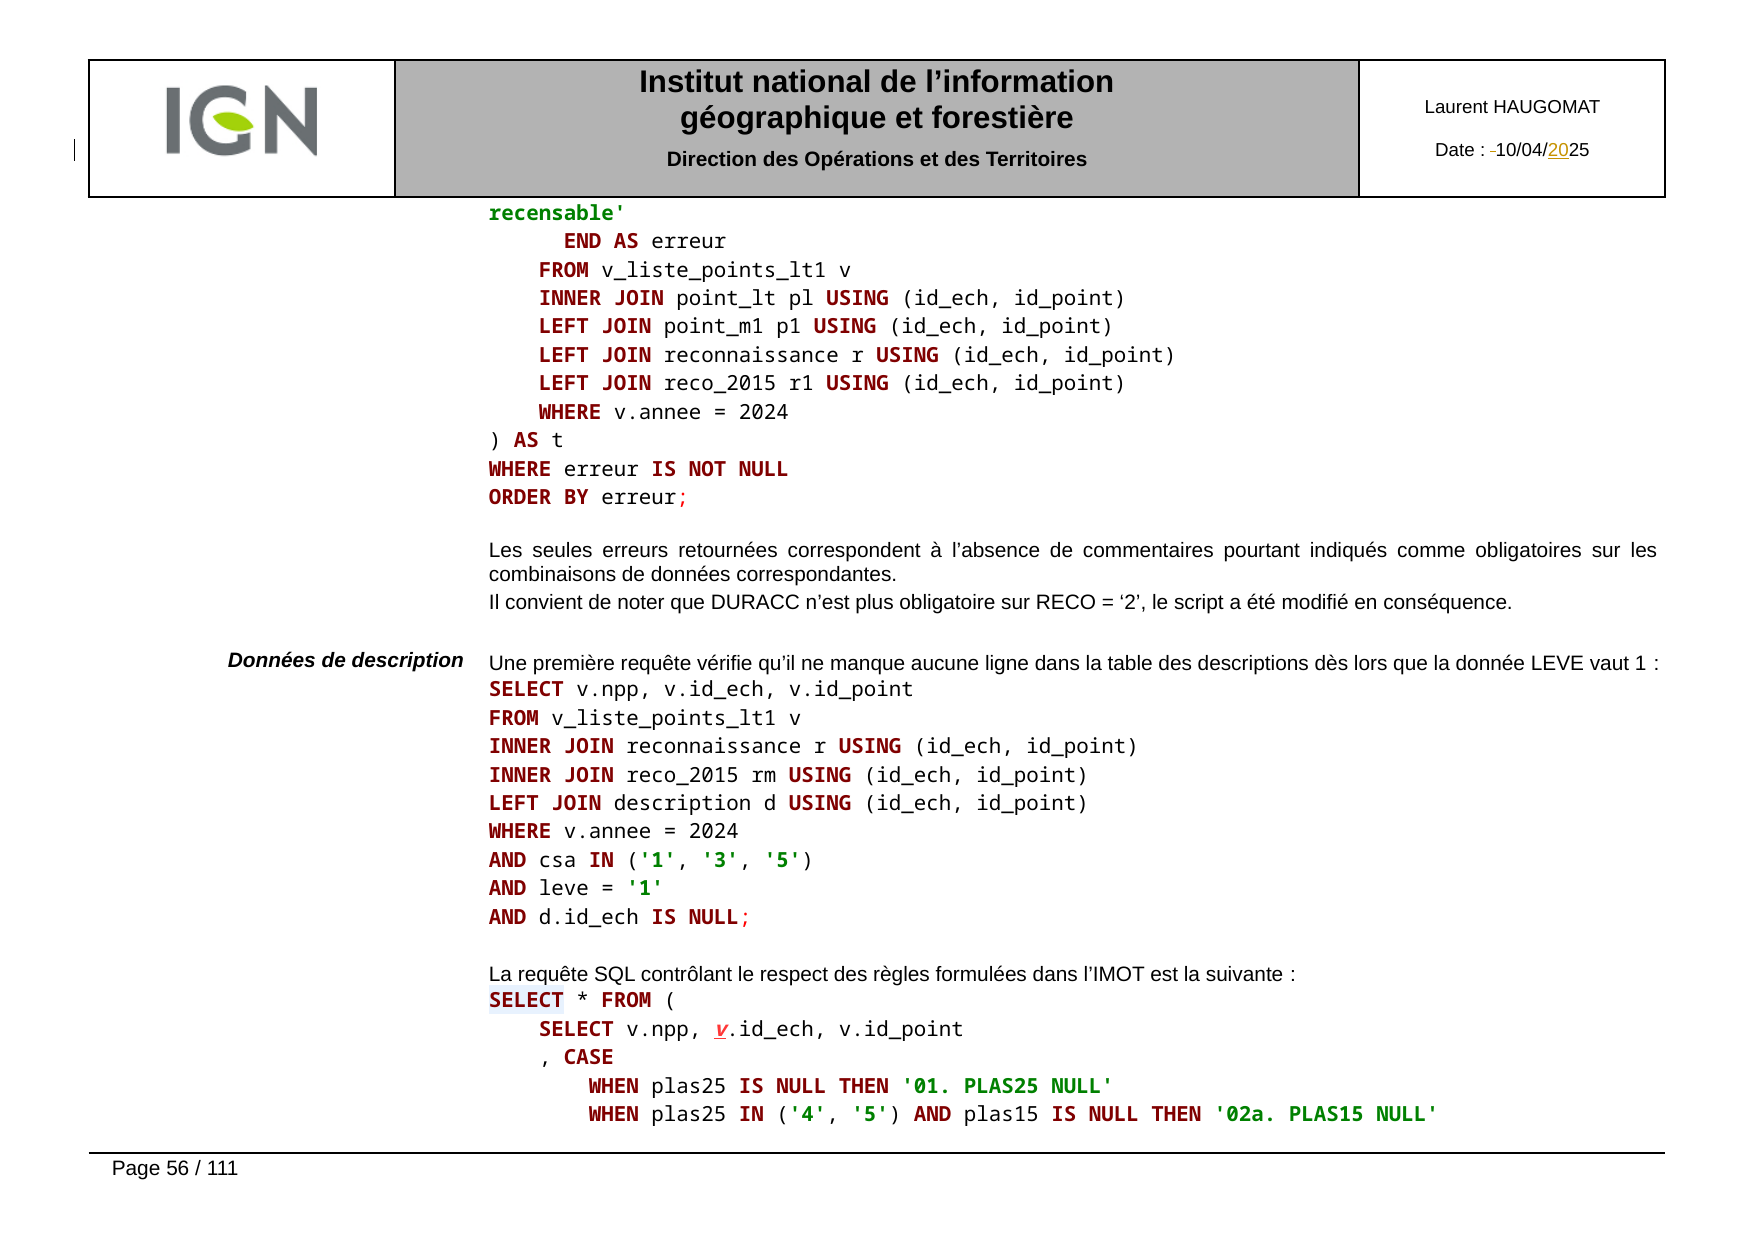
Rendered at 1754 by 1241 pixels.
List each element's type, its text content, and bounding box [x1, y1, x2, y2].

table_cell Une première requête vérifie qu’il ne manque aucune ligne dans la table des descriptions dès lors que la donnée LEVE vaut 1 : SELECT v.npp, v.id_ech, v.id_point FROM v_liste_points_lt1 v INNER JOIN reconnaissance r USING (id_ech, id_point) INNER JOIN reco_2015 rm USING (id_ech, id_point) LEFT JOIN description d USING (id_ech, id_point) WHERE v.annee = 2024 AND csa IN ('1', '3', '5') AND leve = '1' AND d.id_ech IS NULL; La requête SQL contrôlant le respect des règles formulées dans l’IMOT est la suivante : SELECT * FROM ( SELECT v.npp, v.id_ech, v.id_point , CASE WHEN plas25 IS NULL THEN '01. PLAS25 NULL' WHEN plas25 IN ('4', '5') AND plas15 IS NULL THEN '02a. PLAS15 NULL' WHEN plas25 NOT IN ('4', '5') AND plas15 IS NOT NULL THEN '02b. PLAS15 devrait être à NULL' WHEN plas25 IN ('4', '5') AND deppr IS NULL THEN '03a. DEPPR NULL' WHEN plas25 NOT IN ('4', '5') AND deppr IS NOT NULL THEN '03b. DEPPR devrait être à NULL' WHEN deppr = '1' AND azdep_gd IS NULL THEN '03c. AZDEP NULL' WHEN deppr != '1' AND azdep_gd IS NOT NULL THEN '03d. AZDEP devrait être à NULL' WHEN deppr = '1' AND ddep_cm IS NULL THEN '03e. DDEP NULL' WHEN deppr != '1' AND ddep_cm IS NOT NULL THEN '03d. DDEP devrait être à NULL' WHEN deppr = '1' AND jsonb_path_query_first(dm.qual_data, ('$[*] ? (@.donnee == "DEPPR")."qdonnee"')::jsonpath)->>0 IS NULL THEN '99a. Observation absente sur DEPPR' WHEN plas25 IN ('1', '3') AND dlim_cm IS NULL THEN '04a. DLIM_CM NULL' WHEN plas25 IN ('4', '5') AND plas15 IN ('0', '1', '3') AND dlim_cm IS NULL THEN '04b. DLIM_CM NULL' WHEN NOT (plas25 IN ('1', '3') OR (plas25 IN ('4', '5') AND plas15 IN ('0', '1', '3'))) AND dlim_cm IS NOT NULL THEN '04c. DLIM_CM devrait être à NULL' WHEN dlim_cm = 0 THEN '04d. DLIM = 0 interdit' WHEN plas25 IN ('1', '3') AND azdlim_gd IS NULL THEN '05a. AZDLIM_GD NULL' WHEN plas25 IN ('4', '5') AND plas15 IN ('0', '1', '3') AND azdlim_gd IS NULL THEN '05b. AZDLIM_GD NULL' WHEN NOT (plas25 IN ('1', '3') OR (plas25 IN ('4', '5') AND plas15 IN ('0', '1', '3'))) AND azdlim_gd IS NOT NULL THEN '05c. AZDLIM_GD devrait être à NULL' WHEN plas25 = '3' AND dlim2_cm IS NULL THEN '06a. DLIM2_CM NULL' WHEN plas25 IN ('4', '5') AND plas15 = '3' AND dlim2_cm IS NULL THEN '06b. DLIM2_CM NULL' WHEN NOT (plas25 = '3' OR (plas25 IN ('4', '5') AND plas15 IN ('0', '1', '3'))) AND dlim2_cm IS NOT NULL THEN '06c. DLIM2_CM devrait être à NULL' WHEN dlim2_cm < dlim_cm THEN '06d. DLIM2 < DLIM' WHEN plas25 = '3' AND azdlim2_gd IS NULL THEN '07a. AZDLIM2_GD NULL' WHEN plas25 IN ('4', '5') AND plas15 = '3' AND azdlim2_gd IS NULL THEN '07b. AZDLIM2_GD NULL' WHEN NOT (plas25 = '3' OR (plas25 IN ('4', '5') AND plas15 IN ('0', '1', '3'))) AND azdlim2_gd IS NOT NULL THEN '07c. AZDLIM2_GD devrait être à NULL' WHEN plas25 = '2' AND dcoi_cm IS NULL THEN '08a. DCOI_CM NULL' WHEN plas25 IN ('4', '5') AND plas15 = '2' AND dcoi_cm IS NULL THEN '08b. DCOI_CM NULL' WHEN NOT (plas25 = '2' OR (plas25 IN ('4', '5') AND plas15 = '2')) AND dcoi_cm IS NOT NULL THEN '08c. DCOI_CM devrait être à NULL' WHEN dcoi_cm = 0 THEN '08d. DCOI = 0 interdit' WHEN plas25 = '2' AND azdcoi_gd IS NULL THEN '09a. AZDCOI_GD NULL' WHEN plas25 IN ('4', '5') AND plas15 = '2' AND azdcoi_gd IS NULL THEN '09b. AZDCOI_GD NULL' WHEN NOT (plas25 = '2' OR (plas25 IN ('4', '5') AND plas15 = '2')) AND azdcoi_gd IS NOT NULL THEN '09c. AZDCOI_GD devrait être à NULL' WHEN plas25 = '2' AND azlim1_gd IS NULL THEN '10a. AZLIM1_GD NULL' WHEN plas25 IN ('4', '5') AND plas15 = '2' AND azlim1_gd IS NULL THEN '10b. AZLIM1_GD NULL' WHEN NOT (plas25 = '2' OR (plas25 IN ('4', '5') AND plas15 = '2')) AND azlim1_gd IS NOT NULL THEN '10c. AZLIM1_GD devrait être à NULL' WHEN abs(azdcoi_gd - azlim1_gd) IN (0, 200, 400) THEN '10d. AZLIM1 aligné sur AZDCOI' WHEN plas25 = '2' AND azlim2_gd IS NULL THEN '11a. AZLIM2_GD NULL' WHEN plas25 IN ('4', '5') AND plas15 = '2' AND azlim2_gd IS NULL THEN '11b. AZLIM2_GD NULL' WHEN abs(azdcoi_gd - azlim2_gd) IN (0, 200, 400) THEN '10d. AZLIM2 aligné sur AZDCOI' WHEN NOT (plas25 = '2' OR (plas25 IN ('4', '5') AND plas15 = '2')) AND azlim2_gd IS NOT NULL THEN '11c. AZLIM2_GD devrait être à NULL' WHEN COALESCE(plas25, '0') != '0' AND plisi IS NULL THEN '12a. PLISI NULL' WHEN COALESCE(plas25, '0') = '0' AND plisi IS NOT NULL THEN '12b. PLISI devrait être à NULL' WHEN plisi IN ('1', '2') AND cslisi IS NULL THEN '13a. CSLISI NULL' WHEN plisi = '2' AND cslisi NOT IN ('7', '9', 'T') THEN '13b. Valeur illicite de CSLISI' WHEN COALESCE(plisi, '0') = '0' AND cslisi IS NOT NULL THEN '13c. CSLISI devrait être à NULL' WHEN bord IS NULL THEN '14. BORD NULL' WHEN integr IS NULL THEN '15. INTEGR NULL' WHEN tcat10 IS NULL THEN '16. TCAT10 NULL' WHEN tcat10 <> 0 AND peupnr IS NULL THEN '17. PEUPNR NULL' WHEN peupnr = '1' AND d.suppl->>'cam' IS NULL THEN '18a. CAM NULL' WHEN COALESCE(peupnr, '0') != '1' AND d.suppl->>'cam' IS NOT NULL THEN '18b. CAM devrait être à NULL' WHEN csa = '1' AND peupnr != '2' AND href_dm IS NULL THEN '19a. HREF NULL' WHEN NOT (csa = '1' AND peupnr != '2') AND href_dm IS NOT NULL THEN '19b. HREF devrait être à NULL' WHEN csa = '1' AND peupnr != '2' AND sver IS NULL THEN '19c. SVER NULL' WHEN NOT (csa = '1' AND peupnr != '2') AND sver IS NOT NULL THEN '19d. SVER devrait être à NULL' WHEN href_dm < 100 AND sver NOT IN ('2', '3', '4') THEN '18e. SVER incohérent avec HREF < 100' WHEN href_dm >= 100 AND sver NOT IN ('4', '5', '6') THEN '18f. SVER incohérent avec HREF >= 100' WHEN csa IN ('1', '3') AND gest IS NULL THEN '19. GEST NULL' WHEN nincid IS NULL THEN '20. NINCID NULL' WHEN nincid != '0' AND incid IS NULL THEN '21a. INCID NULL' WHEN COALESCE(nincid, '0') = '0' AND incid IS NOT NULL THEN '21b. INCID devrait être à NULL' WHEN dc IS NULL THEN '22. DC NULL' WHEN dc IN ('1', '2') AND dcespar1 IS NULL THEN '23a. DCESPAR1 NULL' WHEN COALESCE(dc, '0') NOT IN ('1', '2') AND dcespar1 IS NOT NULL THEN '23b. DCESPAR1 devrait être à NULL' WHEN andain IS NULL THEN '24. ANDAIN NULL' WHEN tplant IS NULL THEN '26a. TPLANT NULL' WHEN csa = '5' AND dc != '1' AND tplant = '0' THEN '26b. TPLANT incohérent sur coupe en peupleraie' WHEN COALESCE(tplant, '0') != '0' AND tpespar1 IS NULL THEN '27a. TPESPAR1 NULL' WHEN COALESCE(tplant, '0') = '0' AND tpespar1 IS NOT NULL THEN '27b. TPESPAR1 devrait être à NULL' WHEN COALESCE(tplant, '0') = '0' AND tpespar2 IS NOT NULL THEN '27c. TPESPAR2 devrait être à NULL' WHEN COALESCE(tplant, '0') != '0' AND elag IS NULL THEN '28a. ELAG NULL' WHEN COALESCE(tplant, '0') = '0' AND elag IS NOT NULL THEN '28b. ELAG devrait être à NULL' WHEN tplant = 'P' AND bplant_dm IS NULL THEN '29. BPLANT_DM NULL' WHEN tplant = 'P' AND iplant_dm IS NULL THEN '30. IPLANT_DM NULL' WHEN csa = '5' AND tplant = 'P' AND p.suppl->>'maille' IS NULL THEN '31. MAILLE NULL' WHEN csa = '5' AND tplant = 'P' AND d.suppl->>'entp' IS NULL THEN '32. ENTP NULL' WHEN tplant != '0' AND elag IS NULL THEN '33. ELAG NULL' WHEN iti IS NULL THEN '34. ITI NULL' WHEN COALESCE(iti, '0') != '0' AND dist IS NULL THEN '35a. DIST NULL' WHEN COALESCE(iti, '0') = '0' AND dist IS NOT NULL THEN '35b. DIST devrait être à NULL' WHEN pentexp IS NULL THEN '36. PENTEXP NULL' WHEN pentexp NOT IN ('4', '5', 'X') AND portance IS NULL THEN '37a. PORTANCE NULL' WHEN COALESCE(pentexp, '0') IN ('4', '5', 'X') AND portance IS NOT NULL THEN '37b. PORTANCE devrait être à NULL' WHEN asperite NOT IN ('4', '5', 'X') AND asperite IS NULL THEN '38a. ASPERITE NULL' WHEN COALESCE(asperite, '0') IN ('4', '5', 'X') AND asperite IS NOT NULL THEN '38b. ASPERITE devrait être à NULL' WHEN orniere IS NULL THEN '39. ORNIERE NULL' WHEN pbuis IS NULL THEN '40. PBUIS NULL' WHEN pbuis != '0' AND atpyr IS NULL THEN '41a. ATPYR NULL' WHEN COALESCE(pbuis, '0') = '0' AND atpyr IS NOT NULL THEN '41b. ATPYR devrait être à NULL' WHEN atpyr = '1' AND ncbuis_a IS NULL THEN '42a. NCBUIS_A NULL' WHEN COALESCE(atpyr, '0') = '0' AND ncbuis_a IS NOT NULL THEN '42b. NCBUIS_A devrait être à NULL' WHEN atpyr = '1' AND ncbuis_b IS NULL THEN '42c. NCBUIS_B NULL' WHEN COALESCE(atpyr, '0') = '0' AND ncbuis_b IS NOT NULL THEN '42d. NCBUIS_B devrait être à NULL' WHEN atpyr = '1' AND ncbuis_c IS NULL THEN '42e. NCBUIS_C NULL' WHEN COALESCE(atpyr, '0') = '0' AND ncbuis_c IS NOT NULL THEN '42f. NCBUIS_C devrait être à NULL' WHEN atpyr = '1' AND ncbuis_d IS NULL THEN '42g. NCBUIS_D NULL' WHEN COALESCE(atpyr, '0') = '0' AND ncbuis_d IS NOT NULL THEN '42h. NCBUIS_D devrait être à NULL' WHEN atpyr = '1' AND ncbuis_e IS NULL THEN '42i. NCBUIS_E NULL' WHEN COALESCE(atpyr, '0') = '0' AND ncbuis_e IS NOT NULL THEN '42j. NCBUIS_E devrait être à NULL' WHEN ncbuis_a + ncbuis_b + ncbuis_c + ncbuis_d + ncbuis_e > 10 THEN '43. Somme des NCBUIS > 10' WHEN ncbuis_a + ncbuis_b + ncbuis_c + ncbuis_d + ncbuis_e = 10 AND ncbuis10 IS NULL THEN '44a. NCBUIS10 NULL' WHEN ncbuis_a + ncbuis_b + ncbuis_c + ncbuis_d + ncbuis_e != 10 AND ncbuis10 IS NOT NULL THEN '44b. NCBUIS10 devrait être à NULL' WHEN ncbuis10 = '1' AND azdbuis_gd IS NULL THEN '45a. AZDBUIS NULL' WHEN COALESCE(ncbuis10, '0') = '0' AND azdbuis_gd IS NOT NULL THEN '45b. AZDBUIS devrait être à NULL' WHEN tcnr IS NULL THEN '46. TCNR NULL' WHEN tcnr != 'X' AND ornr IS NULL THEN '47a. ORNR NULL' WHEN COALESCE(tcnr, 'X') = 'X' AND ornr IS NOT NULL THEN '47b. ORNR devrait être à NULL' WHEN tcnr != 'X' AND prnr IS NULL THEN '48a. PRNR NULL' WHEN COALESCE(tcnr, 'X') = 'X' AND prnr IS NOT NULL THEN '48b. PRNR devrait être à NULL' WHEN tcnr != 'X' AND fouil IS NULL THEN '49a. FOUIL NULL' WHEN COALESCE(tcnr, 'X') = 'X' AND fouil IS NOT NULL THEN '49b. fouil devrait être à NULL' WHEN tcnr != 'X' AND predom IS NULL THEN '50a. PREDOM NULL' WHEN COALESCE(tcnr, 'X') = 'X' AND predom IS NOT NULL THEN '50b. PREDOM devrait être à NULL' WHEN tcnr != 'X' AND dispnr IS NULL THEN '51a. DISPNR NULL' WHEN COALESCE(tcnr, 'X') = 'X' AND dispnr IS NOT NULL THEN '51b. DISPNR devrait être à NULL' END AS erreur FROM v_liste_points_lt1 v INNER JOIN reconnaissance r USING (id_ech, id_point) INNER JOIN description d USING (id_ech, id_point) LEFT JOIN descript_m1 dm USING (id_ech, id_point) LEFT JOIN limites l USING (id_ech, id_point) LEFT JOIN coupes c USING (id_ech, id_point) LEFT JOIN plantations p USING (id_ech, id_point) LEFT JOIN buis b USING (id_ech, id_point) WHERE v.annee = 2024 ) AS t WHERE erreur IS NOT NULL ORDER BY erreur; Hormis les erreurs sur commentaires manquants, on note les erreurs suivantes : AZLIM2 aligné sur AZDCOI sur 1 point → information corrigée lors du calcul de poids des arbres. 1 point dont INCID devrait être à NULL pour NINCID = ‘4’ . NB : PEUPNR maintenant conditionné à TCAT10 ≠ 0, le script ci-dessus est modifié en ce sens, La requête suivante permet un contrôle supplémentaire de cohérence entre la donnée PEUPNR et la donnée TCAT10 : SELECT npp, id_ech, id_point, csa, peupnr, href_dm, dc, bord, sver, tcat10 FROM v_liste_points_lt1 v INNER JOIN reconnaissance r USING (id_ech, id_point) INNER JOIN description d USING (id_ech, id_point) INNER JOIN descript_m1 dm USING (id_ech, id_point) WHERE v.annee = 2024 AND peupnr != '2' AND tcat10 = 0 ORDER BY npp; Pas d’erreurs en 2024 [483, 647, 1665, 1133]
table_cell [89, 198, 483, 647]
picture [141, 62, 343, 180]
table_cell recensable' END AS erreur FROM v_liste_points_lt1 v INNER JOIN point_lt pl USING (id_ech, id_point) LEFT JOIN point_m1 p1 USING (id_ech, id_point) LEFT JOIN reconnaissance r USING (id_ech, id_point) LEFT JOIN reco_2015 r1 USING (id_ech, id_point) WHERE v.annee = 2024 ) AS t WHERE erreur IS NOT NULL ORDER BY erreur; Les seules erreurs retournées correspondent à l’absence de commentaires pourtant indiqués comme obligatoires sur les combinaisons de données correspondantes. Il convient de noter que DURACC n’est plus obligatoire sur RECO = ‘2’, le script a été modifié en conséquence. [483, 198, 1665, 647]
table_cell Données de description [89, 647, 483, 1133]
